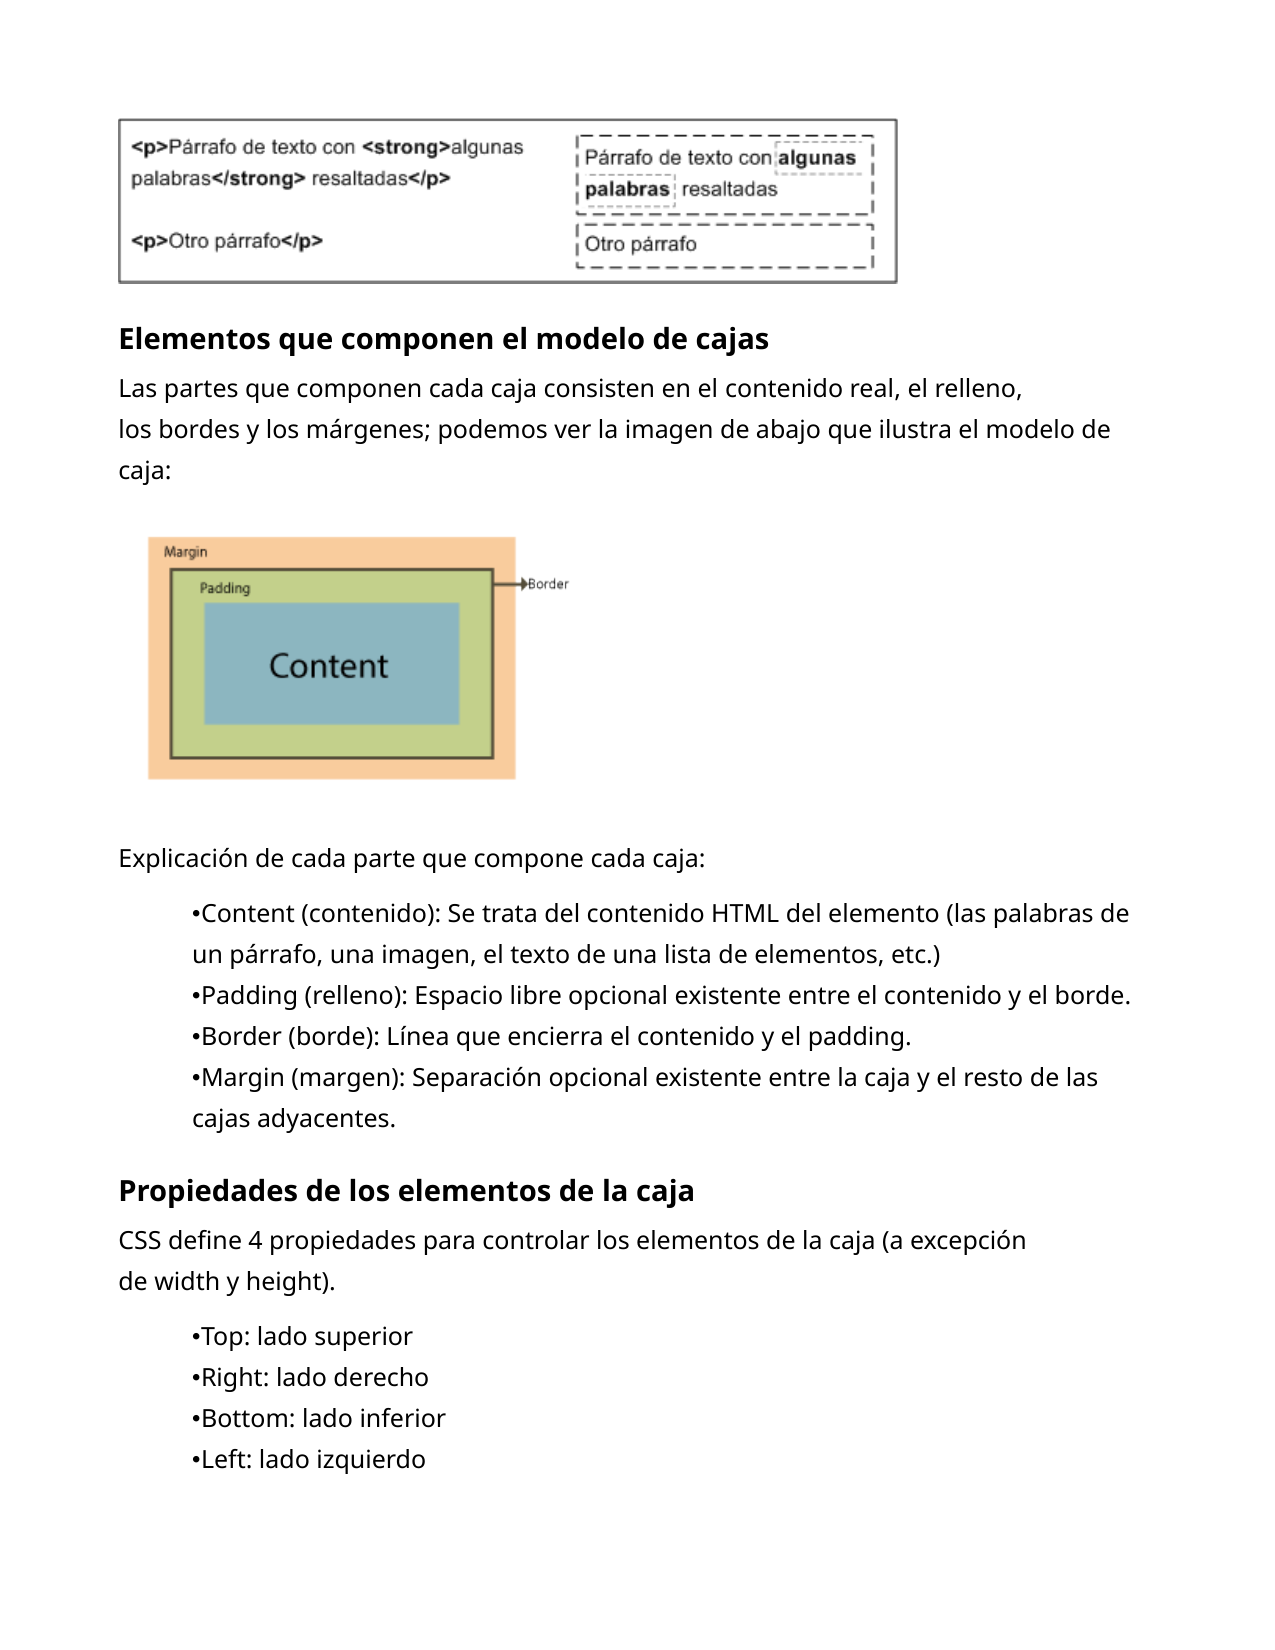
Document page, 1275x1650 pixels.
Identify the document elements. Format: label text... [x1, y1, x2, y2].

text Las partes que componen cada caja consisten en el contenido real, el relleno, los bordes y los márgenes; podemos ver la imagen de abajo que ilustra el modelo de caja: [118, 371, 1157, 487]
list Bottom: lado inferior [118, 1400, 1157, 1434]
subtitle Elementos que componen el modelo de cajas [118, 319, 1157, 358]
picture [118, 118, 898, 284]
text CSS define 4 propiedades para controlar los elementos de la caja (a excepción de width y height). [118, 1222, 1157, 1297]
list Right: lado derecho [118, 1359, 1157, 1394]
list Left: lado izquierdo [118, 1441, 1157, 1475]
list Border (borde): Línea que encierra el contenido y el padding. [118, 1019, 1157, 1053]
list Padding (relleno): Espacio libre opcional existente entre el contenido y el borde. [118, 978, 1157, 1012]
list Top: lado superior [118, 1319, 1157, 1353]
subtitle Propiedades de los elementos de la caja [118, 1170, 1157, 1210]
list Margin (margen): Separación opcional existente entre la caja y el resto de las cajas adyacentes. [118, 1059, 1157, 1134]
list Content (contenido): Se trata del contenido HTML del elemento (las palabras de un párrafo, una imagen, el texto de una lista de elementos, etc.) [118, 896, 1157, 971]
text Explicación de cada parte que compone cada caja: [118, 841, 1157, 875]
picture [118, 507, 587, 821]
